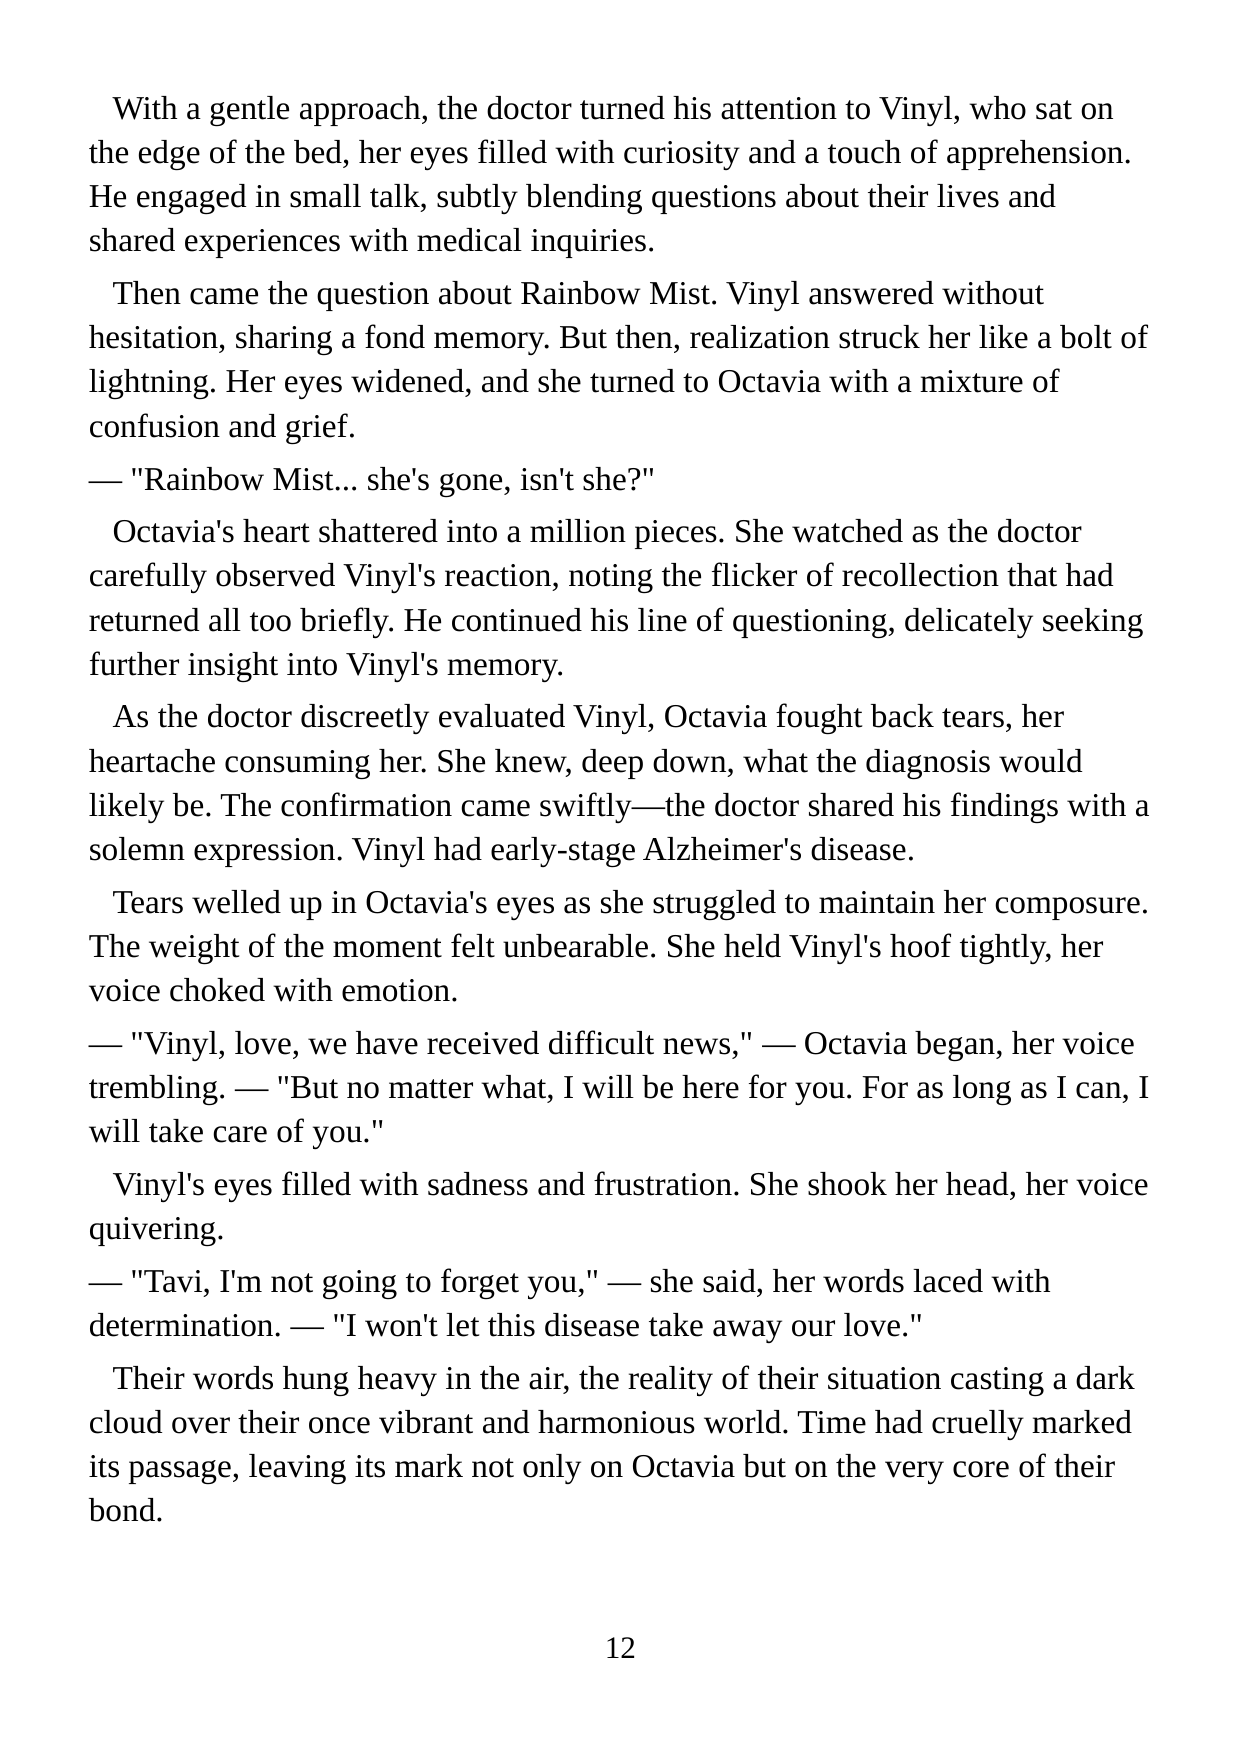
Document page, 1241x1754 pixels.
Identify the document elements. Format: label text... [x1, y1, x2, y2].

text With a gentle approach, the doctor turned his attention to Vinyl, who sat on the edge of the bed, her eyes filled with curiosity and a touch of apprehension. He engaged in small talk, subtly blending questions about their lives and shared experiences with medical inquiries. [88, 88, 1152, 259]
text — "Rainbow Mist... she's gone, isn't she?" [88, 459, 1152, 497]
text Octavia's heart shattered into a million pieces. She watched as the doctor carefully observed Vinyl's reaction, noting the flicker of recollection that had returned all too briefly. He continued his line of questioning, delicately seeking further insight into Vinyl's memory. [88, 512, 1152, 682]
text Tears welled up in Octavia's eyes as she struggled to maintain her composure. The weight of the moment felt unbearable. She held Vinyl's hoof tightly, her voice choked with emotion. [88, 882, 1152, 1008]
text Their words hung heavy in the air, the reality of their situation casting a dark cloud over their once vibrant and harmonious world. Time had cruelly marked its passage, leaving its mark not only on Octavia but on the very core of their bond. [88, 1358, 1152, 1528]
text As the doctor discreetly evaluated Vinyl, Octavia fought back tears, her heartache consuming her. She knew, deep down, what the diagnosis would likely be. The confirmation came swiftly—the doctor shared his findings with a solemn expression. Vinyl had early-stage Alzheimer's disease. [88, 697, 1152, 867]
text — "Tavi, I'm not going to forget you," — she said, her words laced with determination. — "I won't let this disease take away our love." [88, 1261, 1152, 1343]
text — "Vinyl, love, we have received difficult news," — Octavia began, her voice trembling. — "But no matter what, I will be here for you. For as long as I can, I will take care of you." [88, 1023, 1152, 1149]
text Then came the question about Rainbow Mist. Vinyl answered without hesitation, sharing a fond memory. But then, realization struck her like a bolt of lightning. Her eyes widened, and she turned to Octavia with a mixture of confusion and grief. [88, 274, 1152, 444]
text Vinyl's eyes filled with sadness and frustration. She shook her head, her voice quivering. [88, 1164, 1152, 1246]
